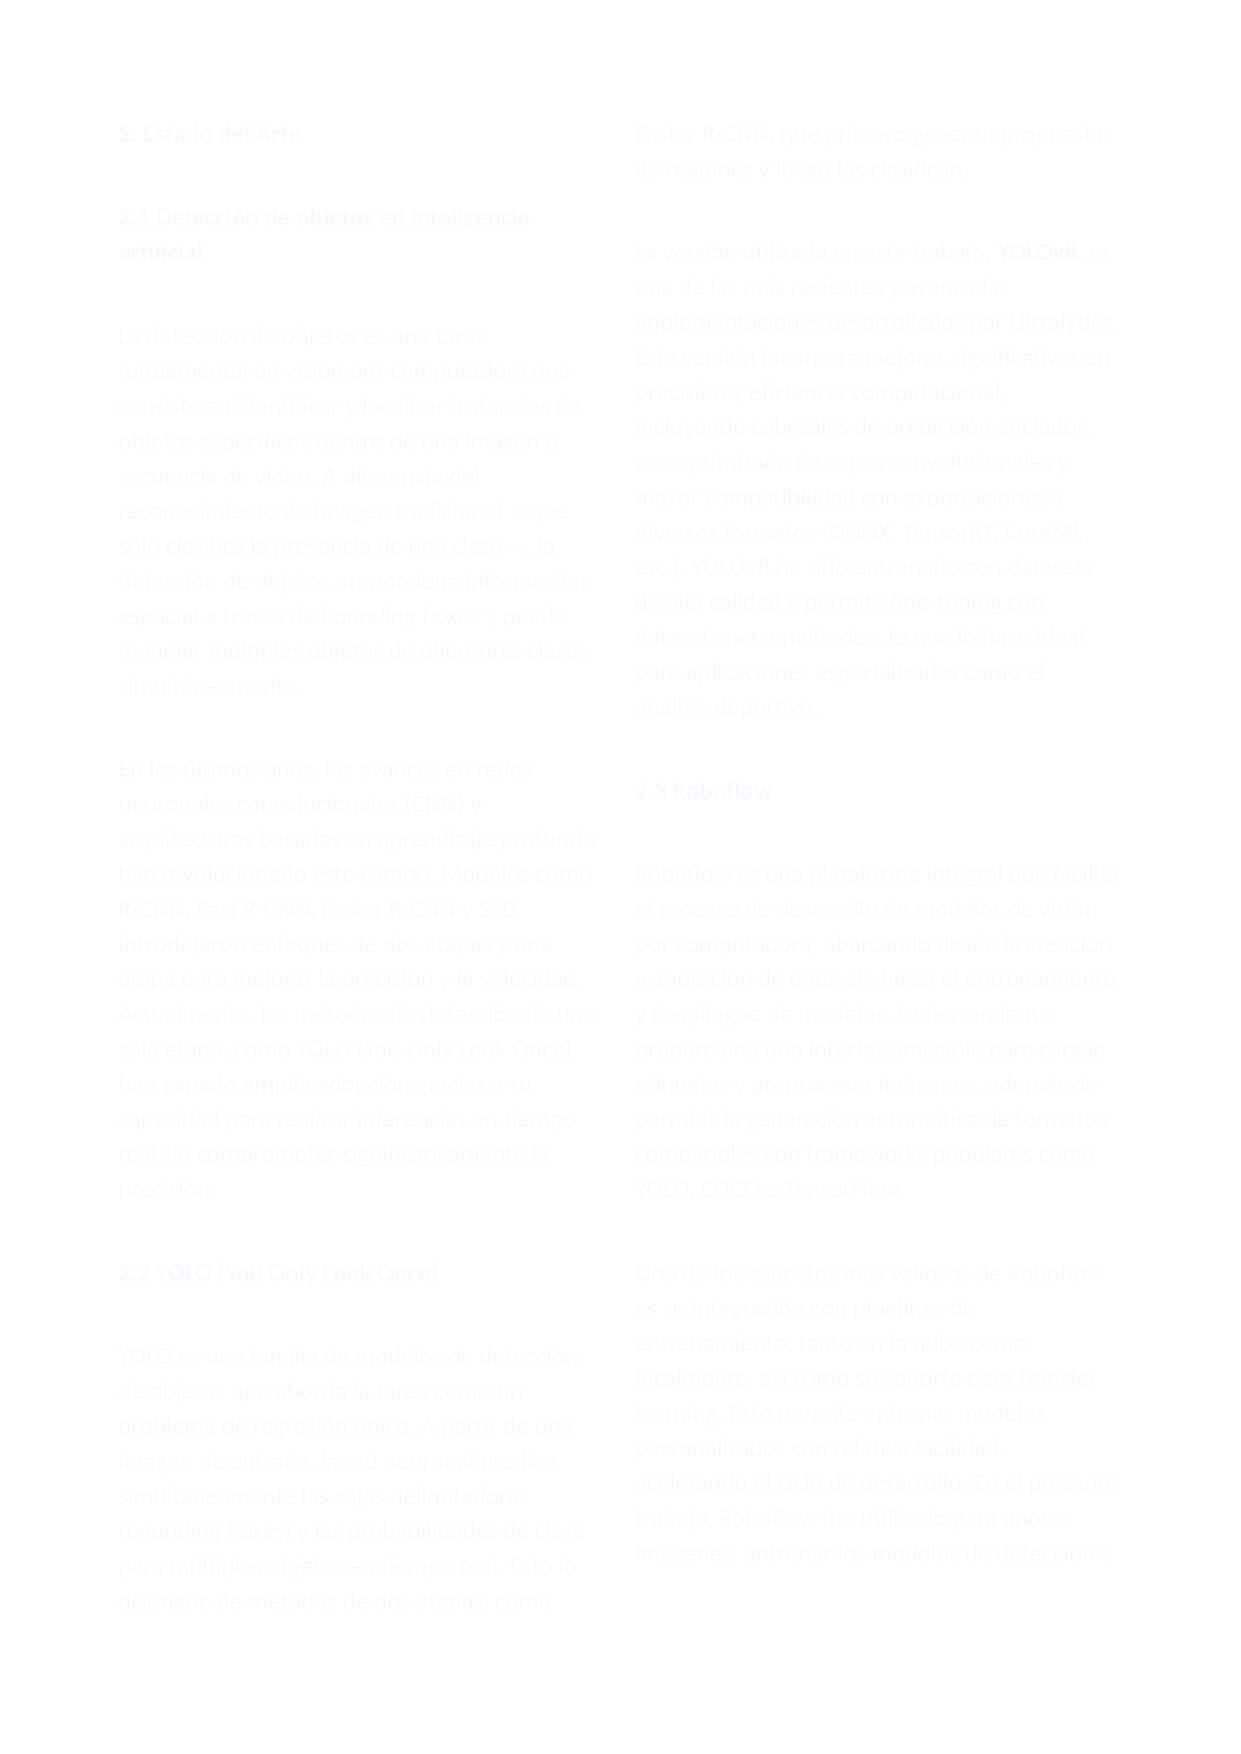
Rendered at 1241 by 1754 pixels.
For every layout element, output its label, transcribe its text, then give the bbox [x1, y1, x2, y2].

text La versión utilizada en este trabajo, YOLOv8, es una de las más recientes y avanzadas implementaciones desarrolladas por Ultralytics. Esta versión incorpora mejoras significativas en precisión y eficiencia computacional, incluyendo cabezales de predicción anclados, uso optimizado de capas convolucionales y mayor compatibilidad con exportaciones a diversos formatos (ONNX, TensorRT, CoreML, etc.). YOLOv8 ha sido entrenado con datasets de alta calidad y permite fine-tuning con datasets personalizados, lo que lo hace ideal para aplicaciones especializadas como el análisis deportivo. [635, 237, 1122, 722]
subtitle 2.3 Roboflow [635, 775, 1122, 806]
text Roboflow es una plataforma integral que facilita el proceso de desarrollo de modelos de visión por computadora, abarcando desde la creación y anotación de datasets hasta el entrenamiento y despliegue de modelos. La herramienta proporciona una interfaz amigable para cargar, etiquetar y preprocesar imágenes, además de permitir la generación automática de formatos compatibles con frameworks populares como YOLO, COCO o TensorFlow. [635, 858, 1122, 1204]
subtitle 2.2 YOLO (You Only Look Once) [118, 1257, 605, 1287]
subtitle 2. Estado del Arte [118, 118, 605, 149]
text La detección de objetos es una tarea fundamental en visión por computadora que consiste en identificar y localizar instancias de objetos específicos dentro de una imagen o secuencia de video. A diferencia del reconocimiento de imagen tradicional —que solo clasifica la presencia de una clase—, la detección de objetos proporciona información espacial a través de bounding boxes y puede manejar múltiples objetos de diferentes clases simultáneamente. [118, 320, 605, 701]
subtitle 2.1 Detección de objetos en inteligencia artificial [118, 202, 605, 267]
text Faster R-CNN, que primero generan propuestas de regiones y luego las clasifican. [635, 118, 1122, 184]
text En los últimos años, los avances en redes neuronales convolucionales (CNN) y arquitecturas basadas en aprendizaje profundo han revolucionado este campo. Modelos como R-CNN, Fast R-CNN, Faster R-CNN y SSD introdujeron enfoques de dos etapas y una etapa para mejorar la precisión y la velocidad. Actualmente, los métodos de detección de una sola etapa, como YOLO (You Only Look Once), han ganado amplia adopción gracias a su capacidad para realizar inferencias en tiempo real sin comprometer significativamente la precisión. [118, 753, 605, 1204]
text YOLO es una familia de modelos de detección de objetos que aborda la tarea como un problema de regresión único. A partir de una imagen de entrada, la red neuronal predice simultáneamente las cajas delimitadoras (bounding boxes) y las probabilidades de clase para múltiples objetos en tiempo real. Esto lo distingue de métodos de dos etapas, como [118, 1340, 605, 1616]
text Uno de los aspectos más valiosos de Roboflow es su integración con pipelines de entrenamiento, tanto en la nube como localmente, así como su soporte para transfer learning. Esto permite entrenar modelos personalizados con relativa facilidad, acelerando el ciclo de desarrollo. En el presente trabajo, Roboflow fue utilizado para anotar imágenes, entrenar los modelos de detección y [635, 1257, 1122, 1567]
